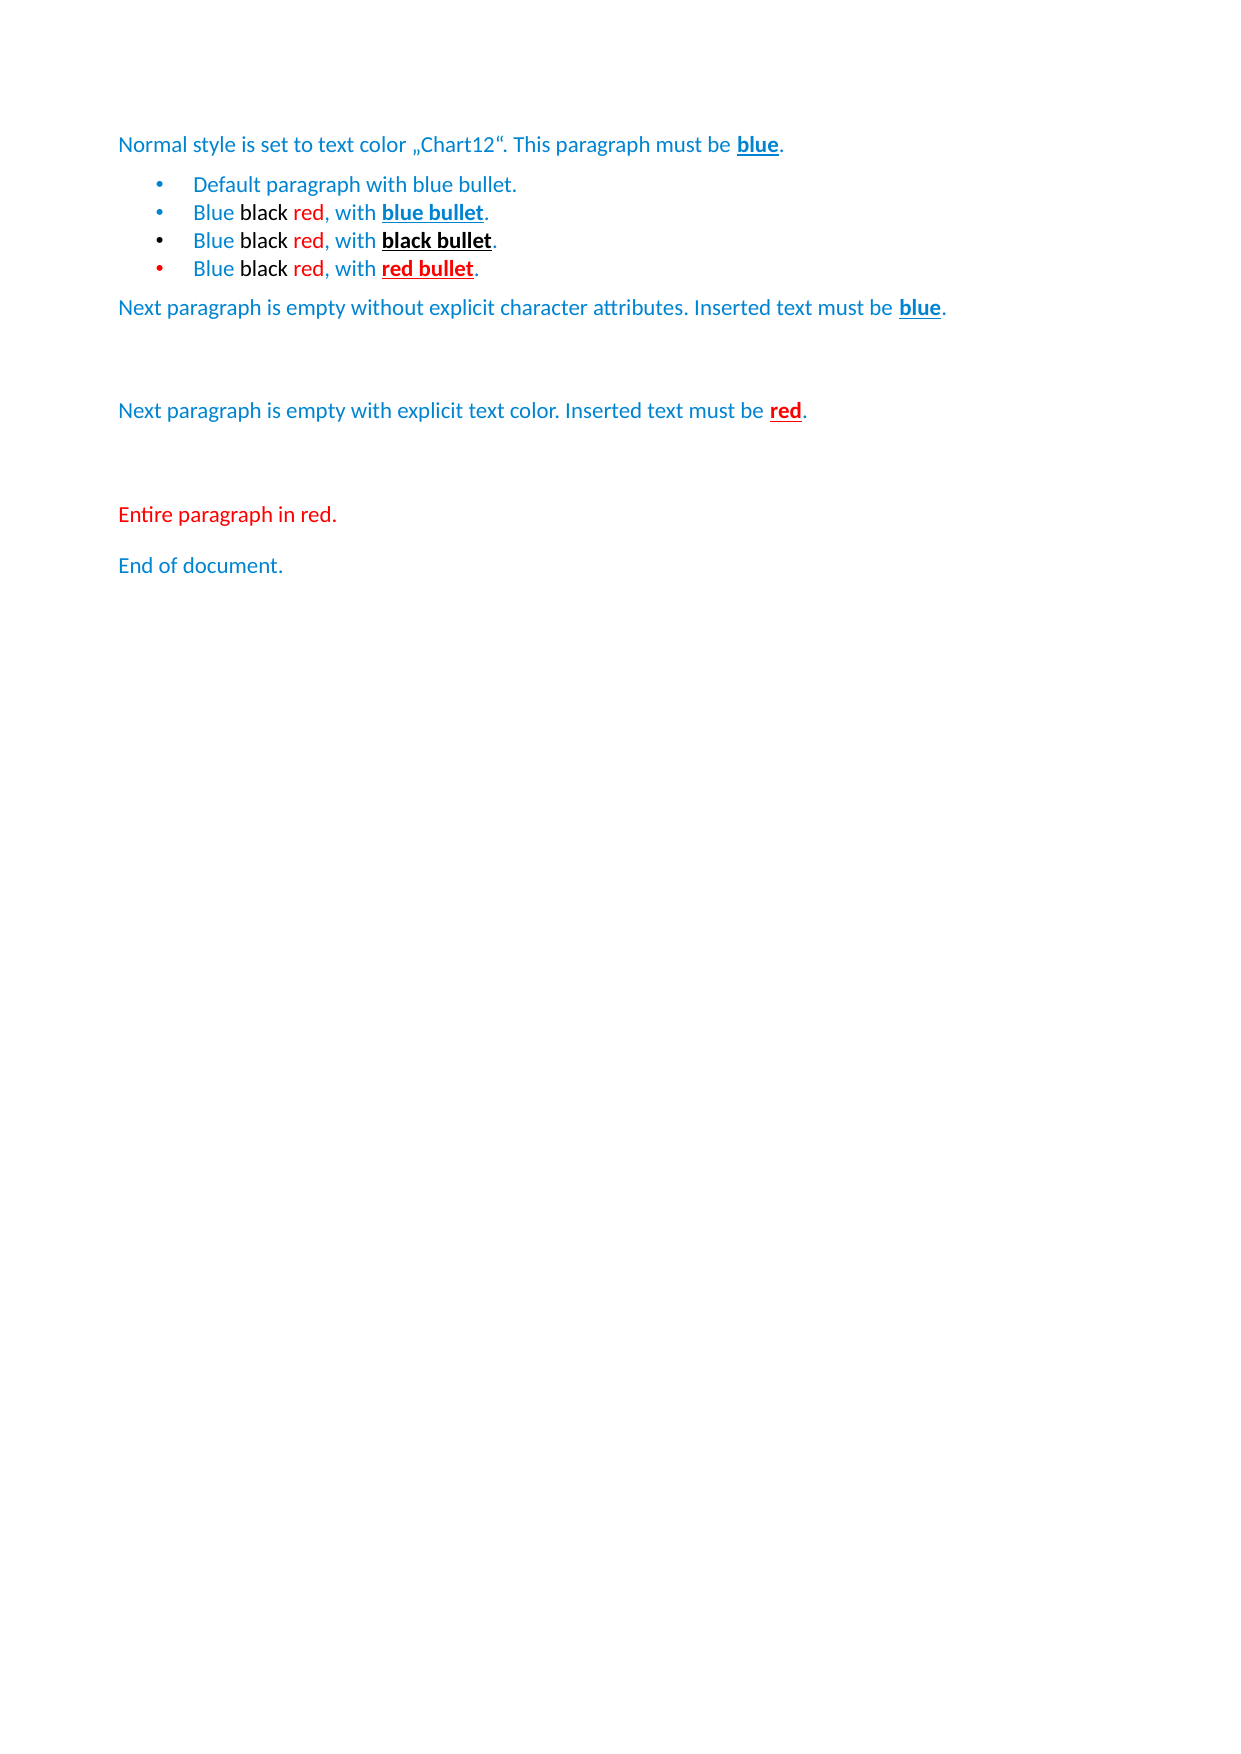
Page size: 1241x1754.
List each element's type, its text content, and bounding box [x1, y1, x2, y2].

text Entire paragraph in red. [118, 500, 1122, 528]
text Next paragraph is empty without explicit character attributes. Inserted text must be blue. [118, 293, 1122, 322]
text End of document. [118, 551, 1122, 579]
list Default paragraph with blue bullet. [156, 170, 1122, 198]
text Normal style is set to text color „Chart12“. This paragraph must be blue. [118, 130, 1122, 158]
list Blue black red, with blue bullet. [156, 198, 1122, 226]
list Blue black red, with red bullet. [156, 254, 1122, 282]
text Next paragraph is empty with explicit text color. Inserted text must be red. [118, 397, 1122, 425]
list Blue black red, with black bullet. [156, 226, 1122, 254]
